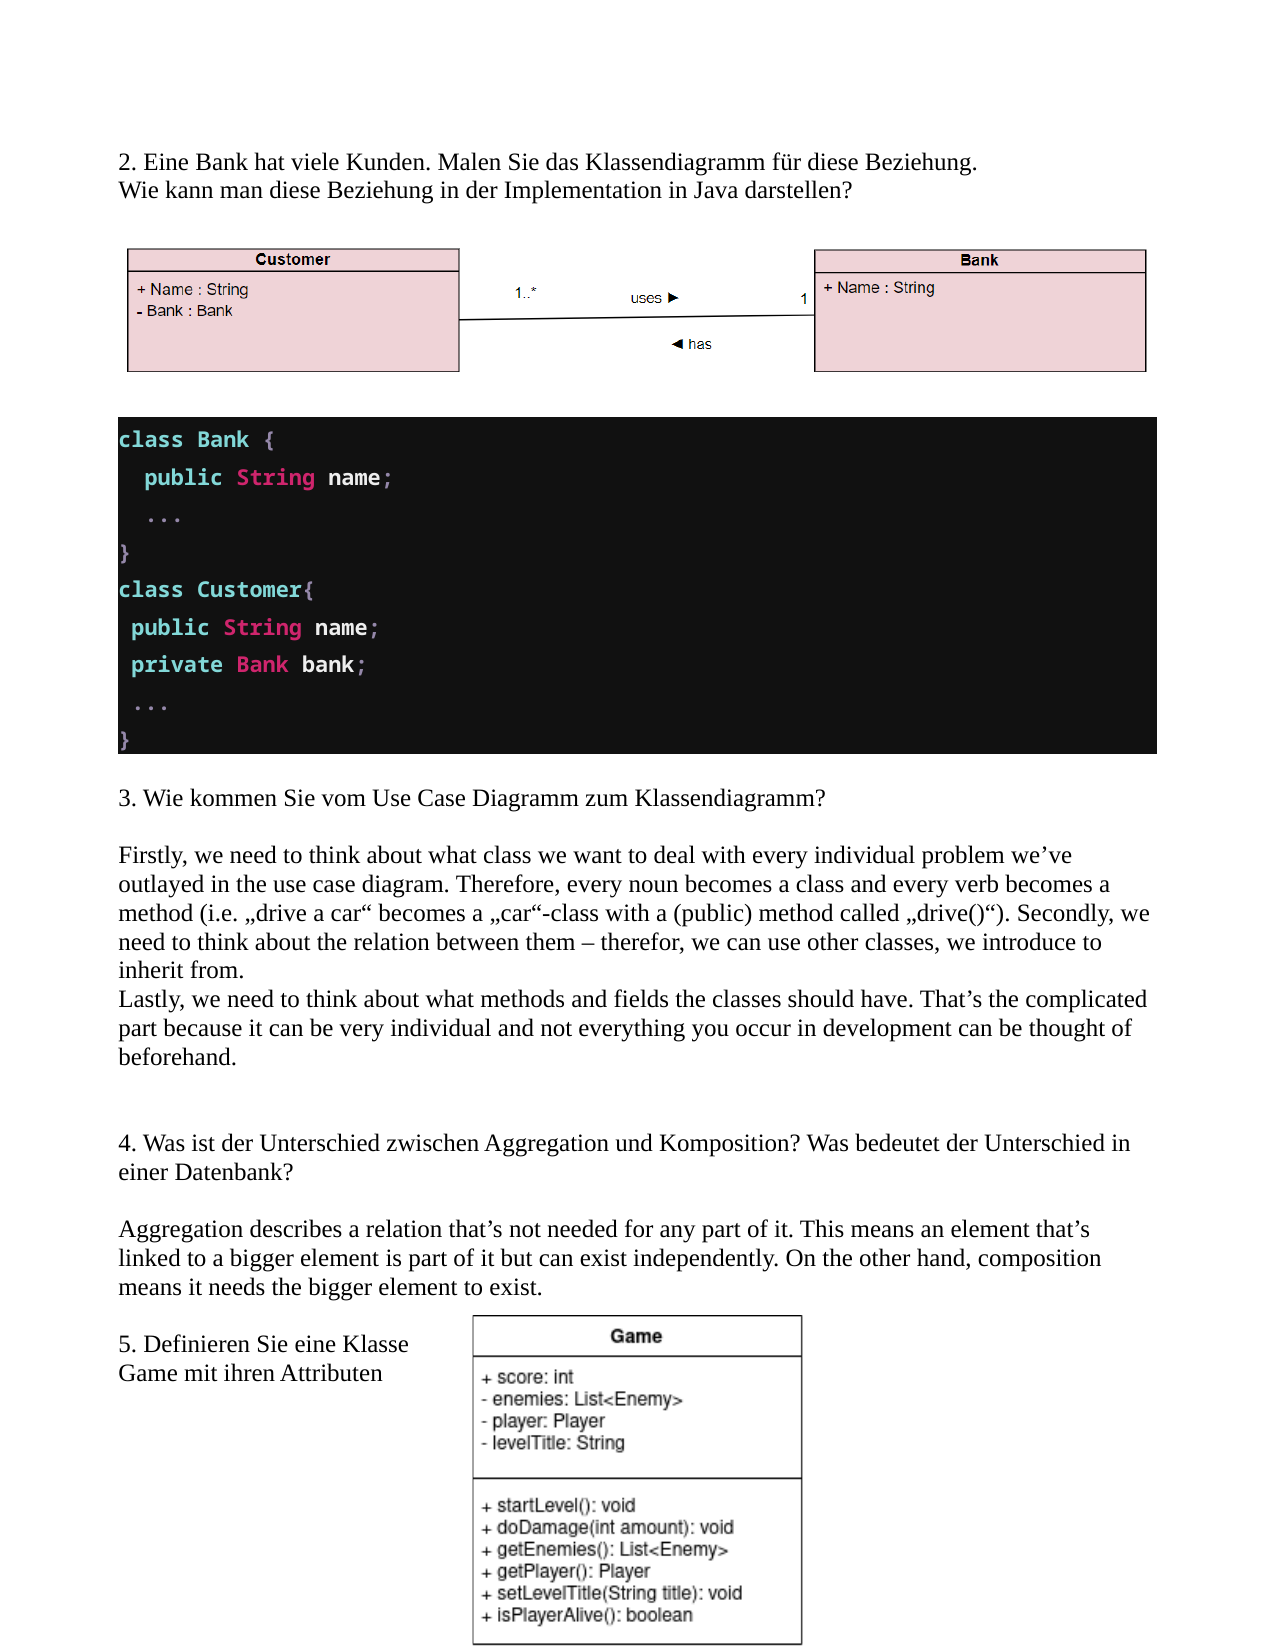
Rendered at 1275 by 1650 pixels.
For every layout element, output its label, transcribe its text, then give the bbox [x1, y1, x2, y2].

text class Customer{ [118, 567, 1157, 604]
text ... [118, 679, 1157, 717]
text [803, 1329, 1157, 1387]
text } [118, 529, 1157, 567]
text 4. Was ist der Unterschied zwischen Aggregation und Komposition? Was bedeutet der Unterschied in einer Datenbank? [118, 1128, 1157, 1186]
text 5. Definieren Sie eine Klasse Game mit ihren Attributen [118, 1329, 472, 1387]
text private Bank bank; [118, 642, 1157, 679]
picture [118, 233, 1157, 388]
text class Bank { [118, 417, 1157, 454]
text 3. Wie kommen Sie vom Use Case Diagramm zum Klassendiagramm? [118, 783, 1157, 812]
text public String name; [118, 454, 1157, 492]
text Aggregation describes a relation that’s not needed for any part of it. This means an element that’s linked to a bigger element is part of it but can exist independently. On the other hand, composition means it needs the bigger element to exist. [118, 1214, 1157, 1301]
text public String name; [118, 604, 1157, 642]
text Wie kann man diese Beziehung in der Implementation in Java darstellen? [118, 176, 1157, 204]
picture [472, 1315, 803, 1650]
text } [118, 717, 1157, 754]
text 2. Eine Bank hat viele Kunden. Malen Sie das Klassendiagramm für diese Beziehung. [118, 147, 1157, 176]
text ... [118, 492, 1157, 529]
text Lastly, we need to think about what methods and fields the classes should have. That’s the complicated part because it can be very individual and not everything you occur in development can be thought of beforehand. [118, 984, 1157, 1071]
text Firstly, we need to think about what class we want to deal with every individual problem we’ve outlayed in the use case diagram. Therefore, every noun becomes a class and every verb becomes a method (i.e. „drive a car“ becomes a „car“-class with a (public) method called „drive()“). Secondly, we need to think about the relation between them – therefor, we can use other classes, we introduce to inherit from. [118, 841, 1157, 984]
